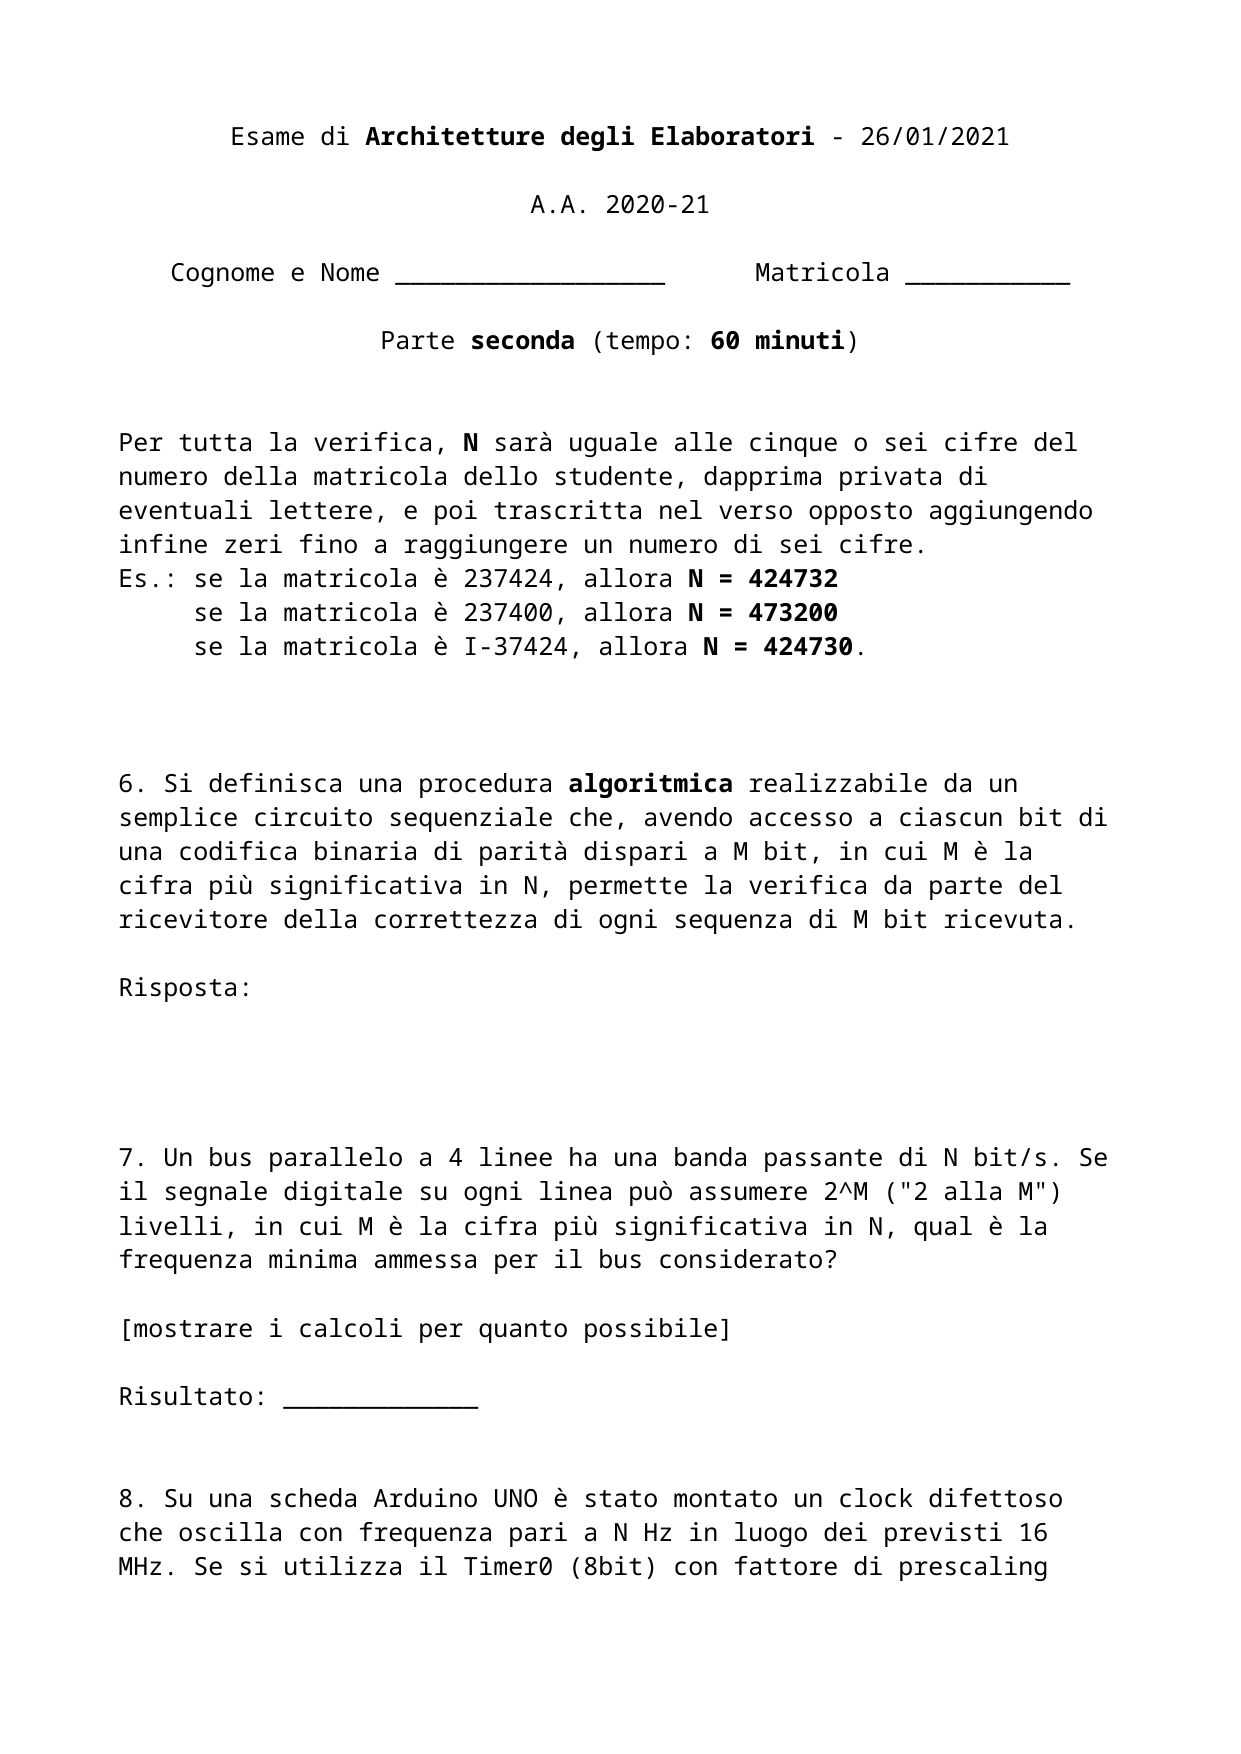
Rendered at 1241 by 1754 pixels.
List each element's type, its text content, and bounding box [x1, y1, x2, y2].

text Risposta: [118, 970, 1122, 1004]
text 6. Si definisca una procedura algoritmica realizzabile da un semplice circuito sequenziale che, avendo accesso a ciascun bit di una codifica binaria di parità dispari a M bit, in cui M è la cifra più significativa in N, permette la verifica da parte del ricevitore della correttezza di ogni sequenza di M bit ricevuta. [118, 765, 1122, 936]
text se la matricola è 237400, allora N = 473200 [118, 595, 1122, 629]
text [mostrare i calcoli per quanto possibile] [118, 1310, 1122, 1344]
text se la matricola è I-37424, allora N = 424730. [118, 629, 1122, 663]
text Parte seconda (tempo: 60 minuti) [118, 322, 1122, 357]
text Cognome e Nome __________________ Matricola ___________ [118, 254, 1122, 288]
text 7. Un bus parallelo a 4 linee ha una banda passante di N bit/s. Se il segnale digitale su ogni linea può assumere 2^M ("2 alla M") livelli, in cui M è la cifra più significativa in N, qual è la frequenza minima ammessa per il bus considerato? [118, 1140, 1122, 1276]
text Esame di Architetture degli Elaboratori - 26/01/2021 [118, 118, 1122, 152]
text Per tutta la verifica, N sarà uguale alle cinque o sei cifre del numero della matricola dello studente, dapprima privata di eventuali lettere, e poi trascritta nel verso opposto aggiungendo infine zeri fino a raggiungere un numero di sei cifre. [118, 425, 1122, 561]
text Risultato: _____________ [118, 1378, 1122, 1412]
text A.A. 2020-21 [118, 186, 1122, 220]
text Es.: se la matricola è 237424, allora N = 424732 [118, 561, 1122, 595]
text 8. Su una scheda Arduino UNO è stato montato un clock difettoso che oscilla con frequenza pari a N Hz in luogo dei previsti 16 MHz. Se si utilizza il Timer0 (8bit) con fattore di prescaling [118, 1481, 1122, 1583]
